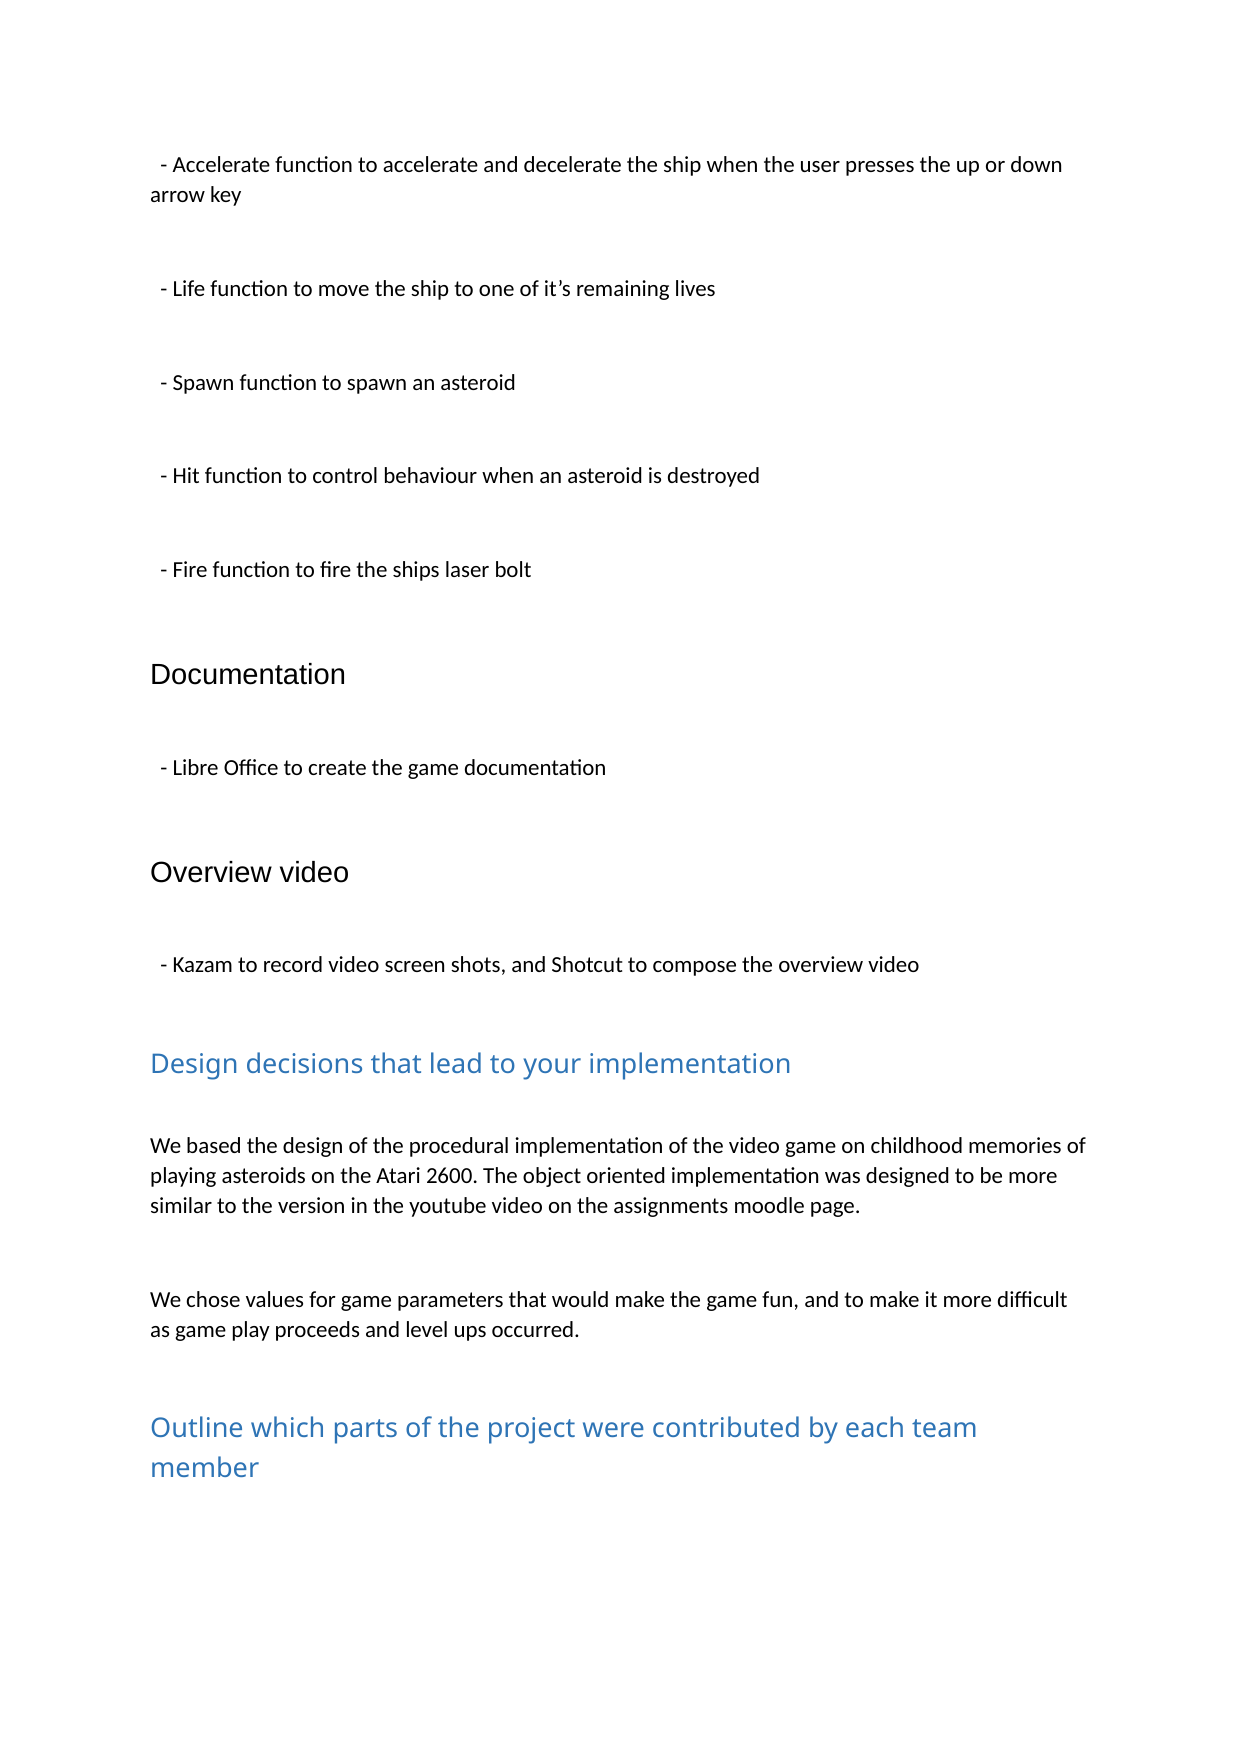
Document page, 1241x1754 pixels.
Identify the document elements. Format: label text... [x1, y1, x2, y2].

text - Libre Office to create the game documentation [150, 753, 1090, 781]
text We chose values for game parameters that would make the game fun, and to make it more difficult as game play proceeds and level ups occurred. [150, 1285, 1090, 1343]
text - Fire function to fire the ships laser bolt [150, 555, 1090, 583]
text - Accelerate function to accelerate and decelerate the ship when the user presses the up or down arrow key [150, 150, 1090, 208]
subtitle Design decisions that lead to your implementation [150, 1044, 1090, 1081]
text - Life function to move the ship to one of it’s remaining lives [150, 274, 1090, 302]
subtitle Documentation [150, 657, 1090, 691]
text - Hit function to control behaviour when an asteroid is destroyed [150, 461, 1090, 489]
text - Kazam to record video screen shots, and Shotcut to compose the overview video [150, 950, 1090, 978]
subtitle Outline which parts of the project were contributed by each team member [150, 1409, 1090, 1486]
text We based the design of the procedural implementation of the video game on childhood memories of playing asteroids on the Atari 2600. The object oriented implementation was designed to be more similar to the version in the youtube video on the assignments moodle page. [150, 1131, 1090, 1219]
text - Spawn function to spawn an asteroid [150, 368, 1090, 396]
subtitle Overview video [150, 855, 1090, 888]
